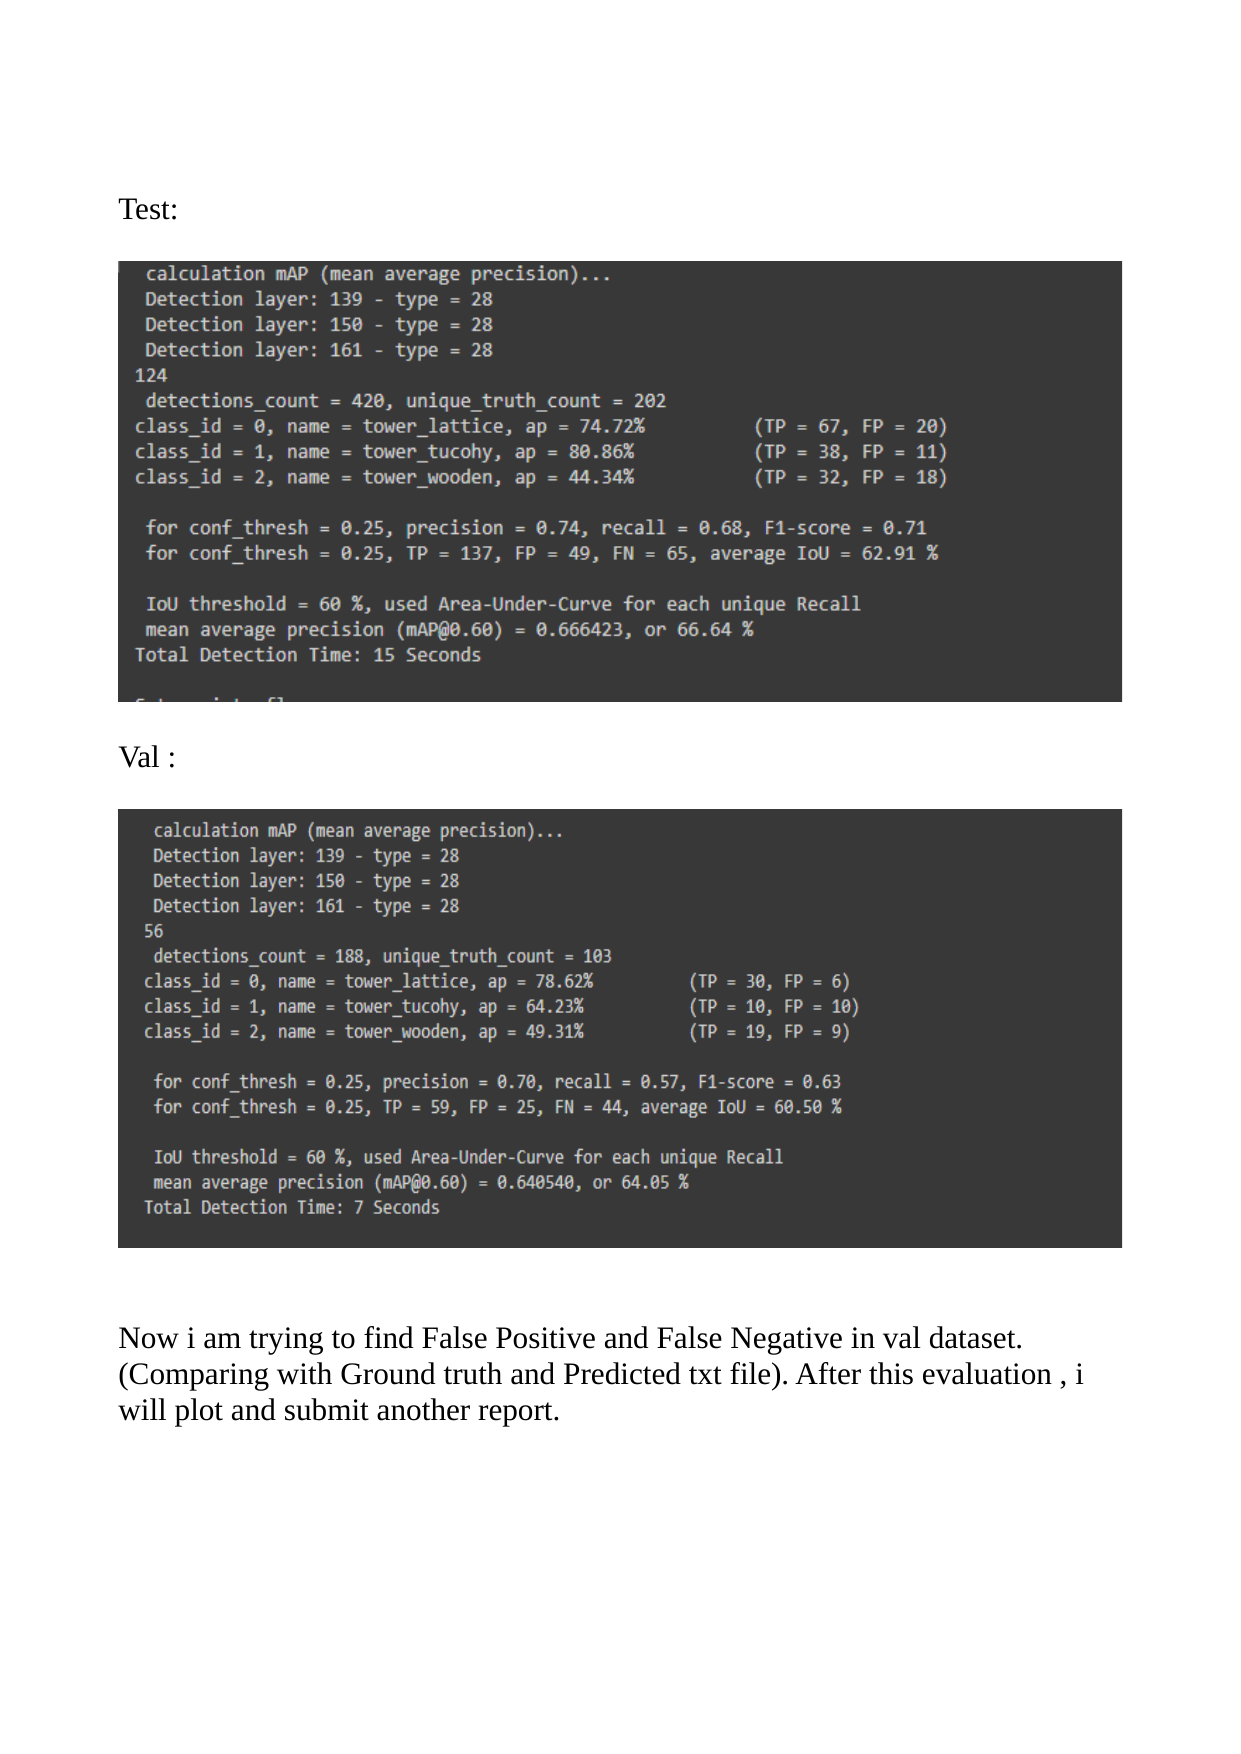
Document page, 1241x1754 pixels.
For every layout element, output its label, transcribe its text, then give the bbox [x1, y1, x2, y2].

text Now i am trying to find False Positive and False Negative in val dataset.(Comparing with Ground truth and Predicted txt file). After this evaluation , i will plot and submit another report. [118, 1319, 1122, 1427]
picture [118, 809, 1123, 1248]
picture [118, 261, 1123, 702]
text Val : [118, 738, 1122, 774]
text Test: [118, 190, 1122, 226]
